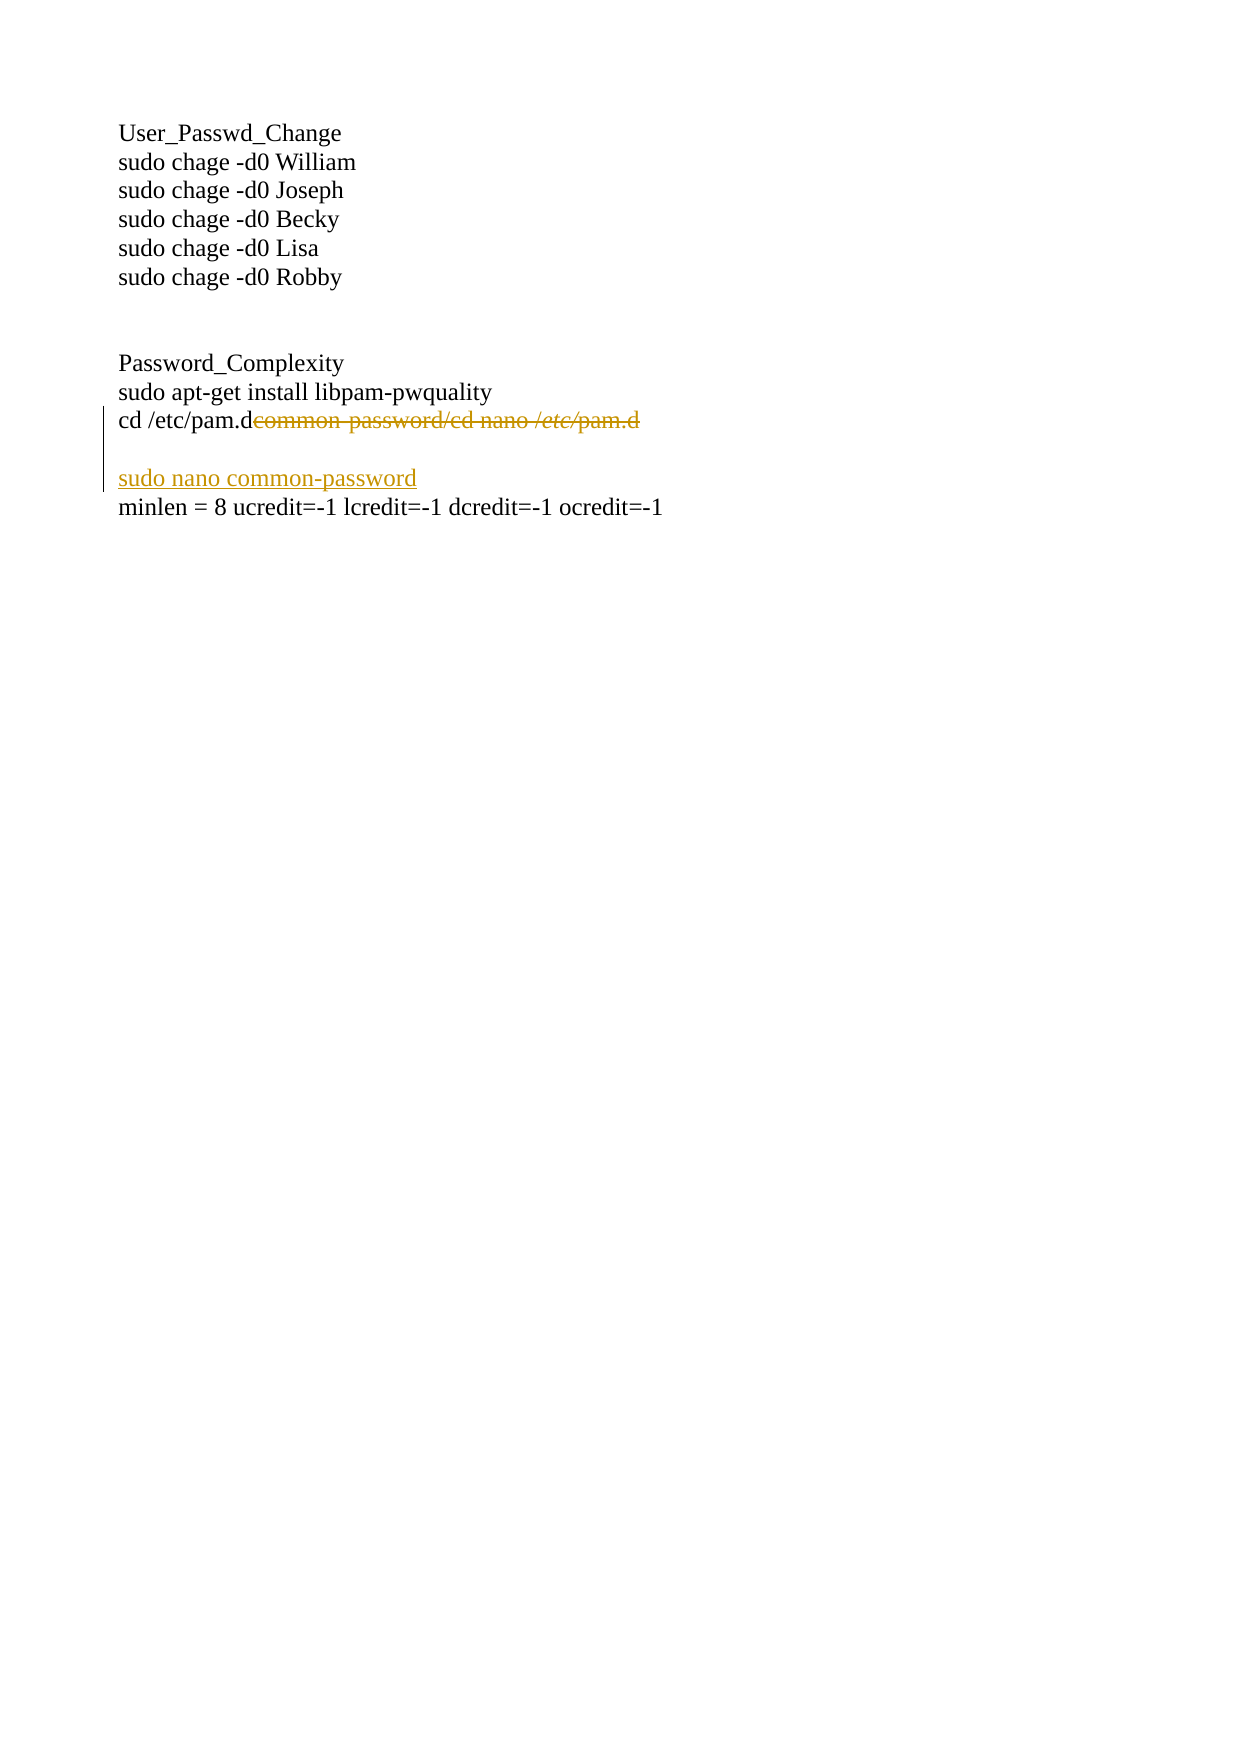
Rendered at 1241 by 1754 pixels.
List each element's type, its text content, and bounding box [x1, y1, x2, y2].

text sudo chage -d0 Becky [118, 204, 1122, 233]
text sudo chage -d0 Lisa [118, 233, 1122, 262]
text minlen = 8 ucredit=-1 lcredit=-1 dcredit=-1 ocredit=-1 [118, 492, 1122, 521]
text sudo chage -d0 Joseph [118, 176, 1122, 204]
text sudo chage -d0 William [118, 147, 1122, 176]
text User_Passwd_Change [118, 118, 1122, 147]
text cd /etc/pam.d [118, 406, 1122, 434]
text sudo nano common-password [118, 463, 1122, 492]
text sudo apt-get install libpam-pwquality [118, 377, 1122, 406]
text Password_Complexity [118, 348, 1122, 377]
text sudo chage -d0 Robby [118, 262, 1122, 291]
